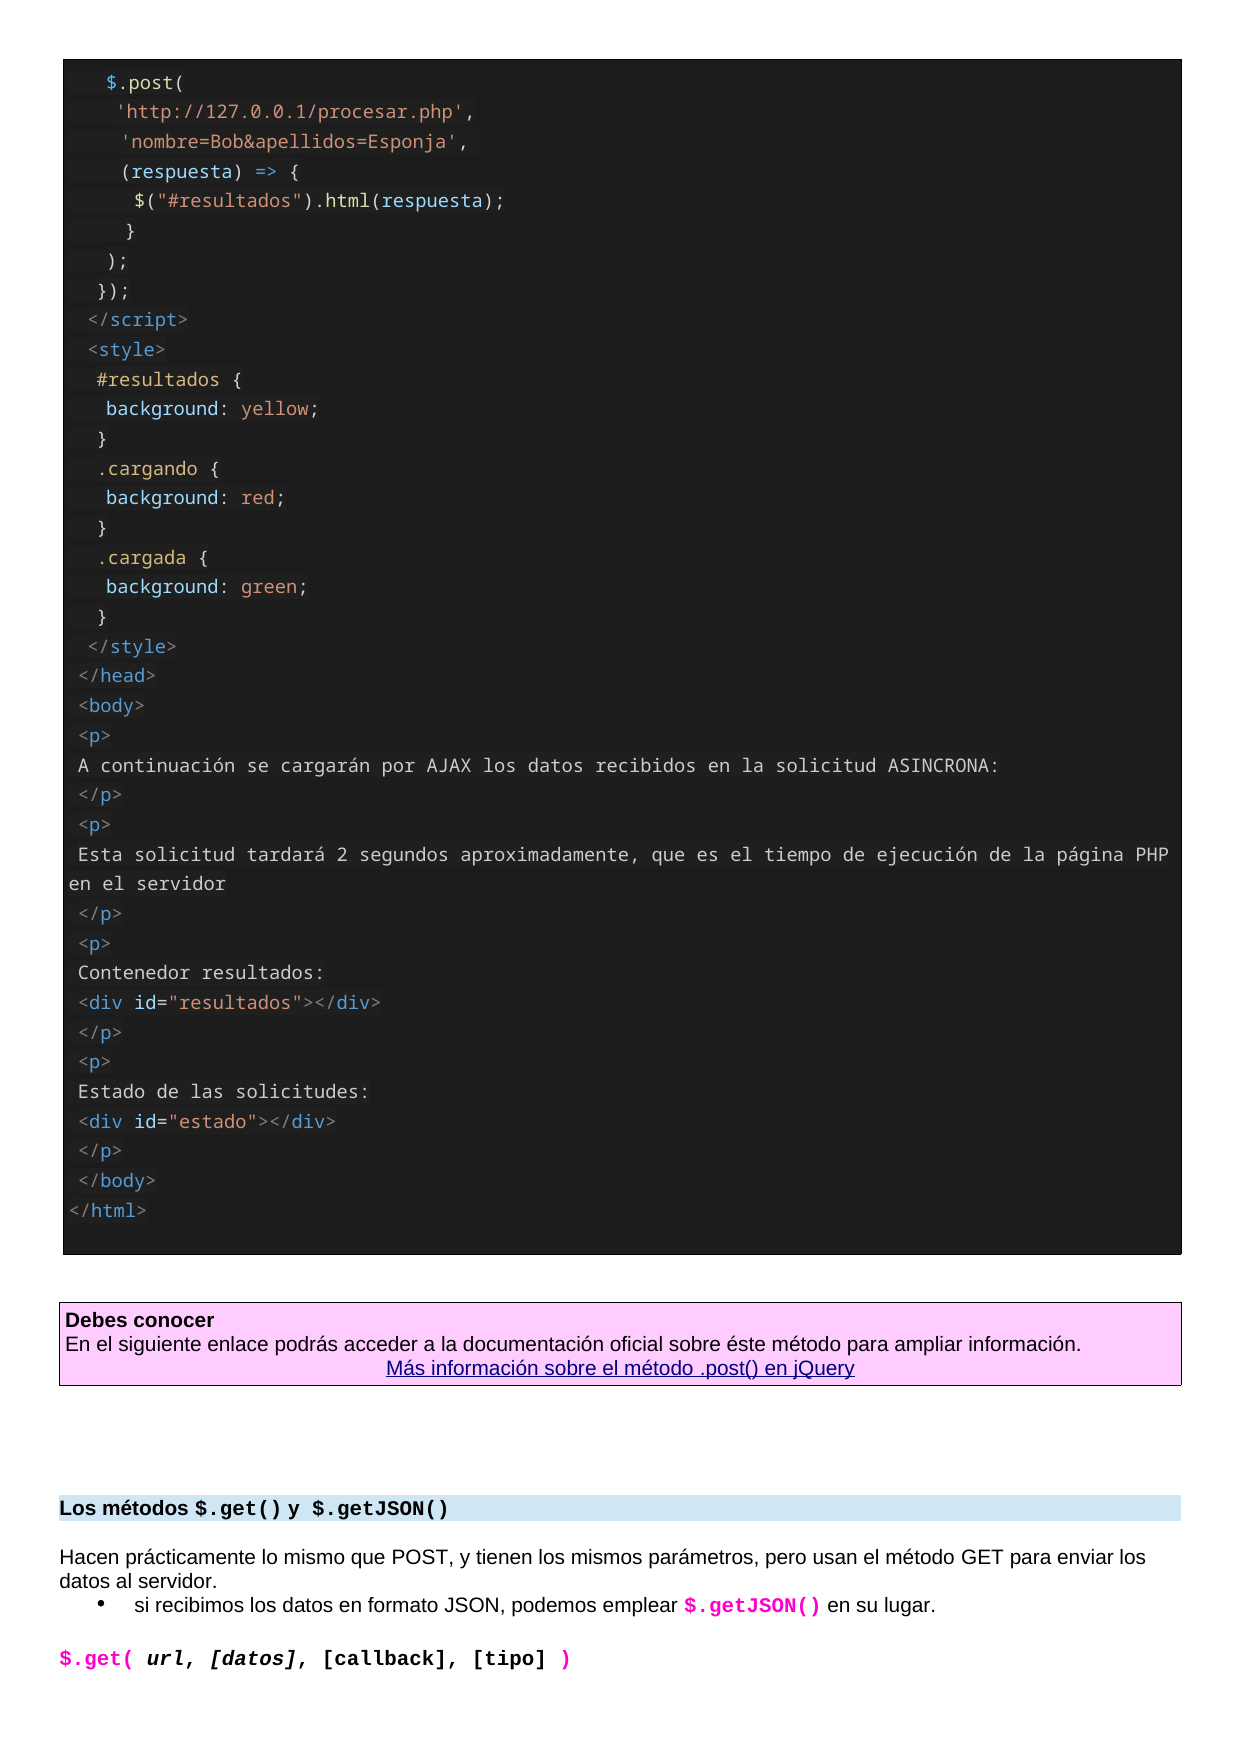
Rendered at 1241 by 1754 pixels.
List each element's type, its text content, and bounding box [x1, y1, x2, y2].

table_header Debes conocer En el siguiente enlace podrás acceder a la documentación oficial sobre éste método para ampliar información. Más información sobre el método .post() en jQuery [60, 1303, 1181, 1385]
list si recibimos los datos en formato JSON, podemos emplear $.getJSON() en su lugar. [97, 1593, 1181, 1619]
text Hacen prácticamente lo mismo que POST, y tienen los mismos parámetros, pero usan el método GET para enviar los datos al servidor. [59, 1545, 1181, 1593]
text $.get( url, [datos], [callback], [tipo] ) [59, 1648, 1181, 1671]
table_header $.post( 'http://127.0.0.1/procesar.php', 'nombre=Bob&apellidos=Esponja', (respuesta) => { $("#resultados").html(respuesta); } ); }); </script> <style> #resultados { background: yellow; } .cargando { background: red; } .cargada { background: green; } </style> </head> <body> <p> A continuación se cargarán por AJAX los datos recibidos en la solicitud ASINCRONA: </p> <p> Esta solicitud tardará 2 segundos aproximadamente, que es el tiempo de ejecución de la página PHP en el servidor </p> <p> Contenedor resultados: <div id="resultados"></div> </p> <p> Estado de las solicitudes: <div id="estado"></div> </p> </body> </html> [64, 60, 1181, 1254]
text Los métodos $.get() y $.getJSON() [59, 1495, 1181, 1521]
